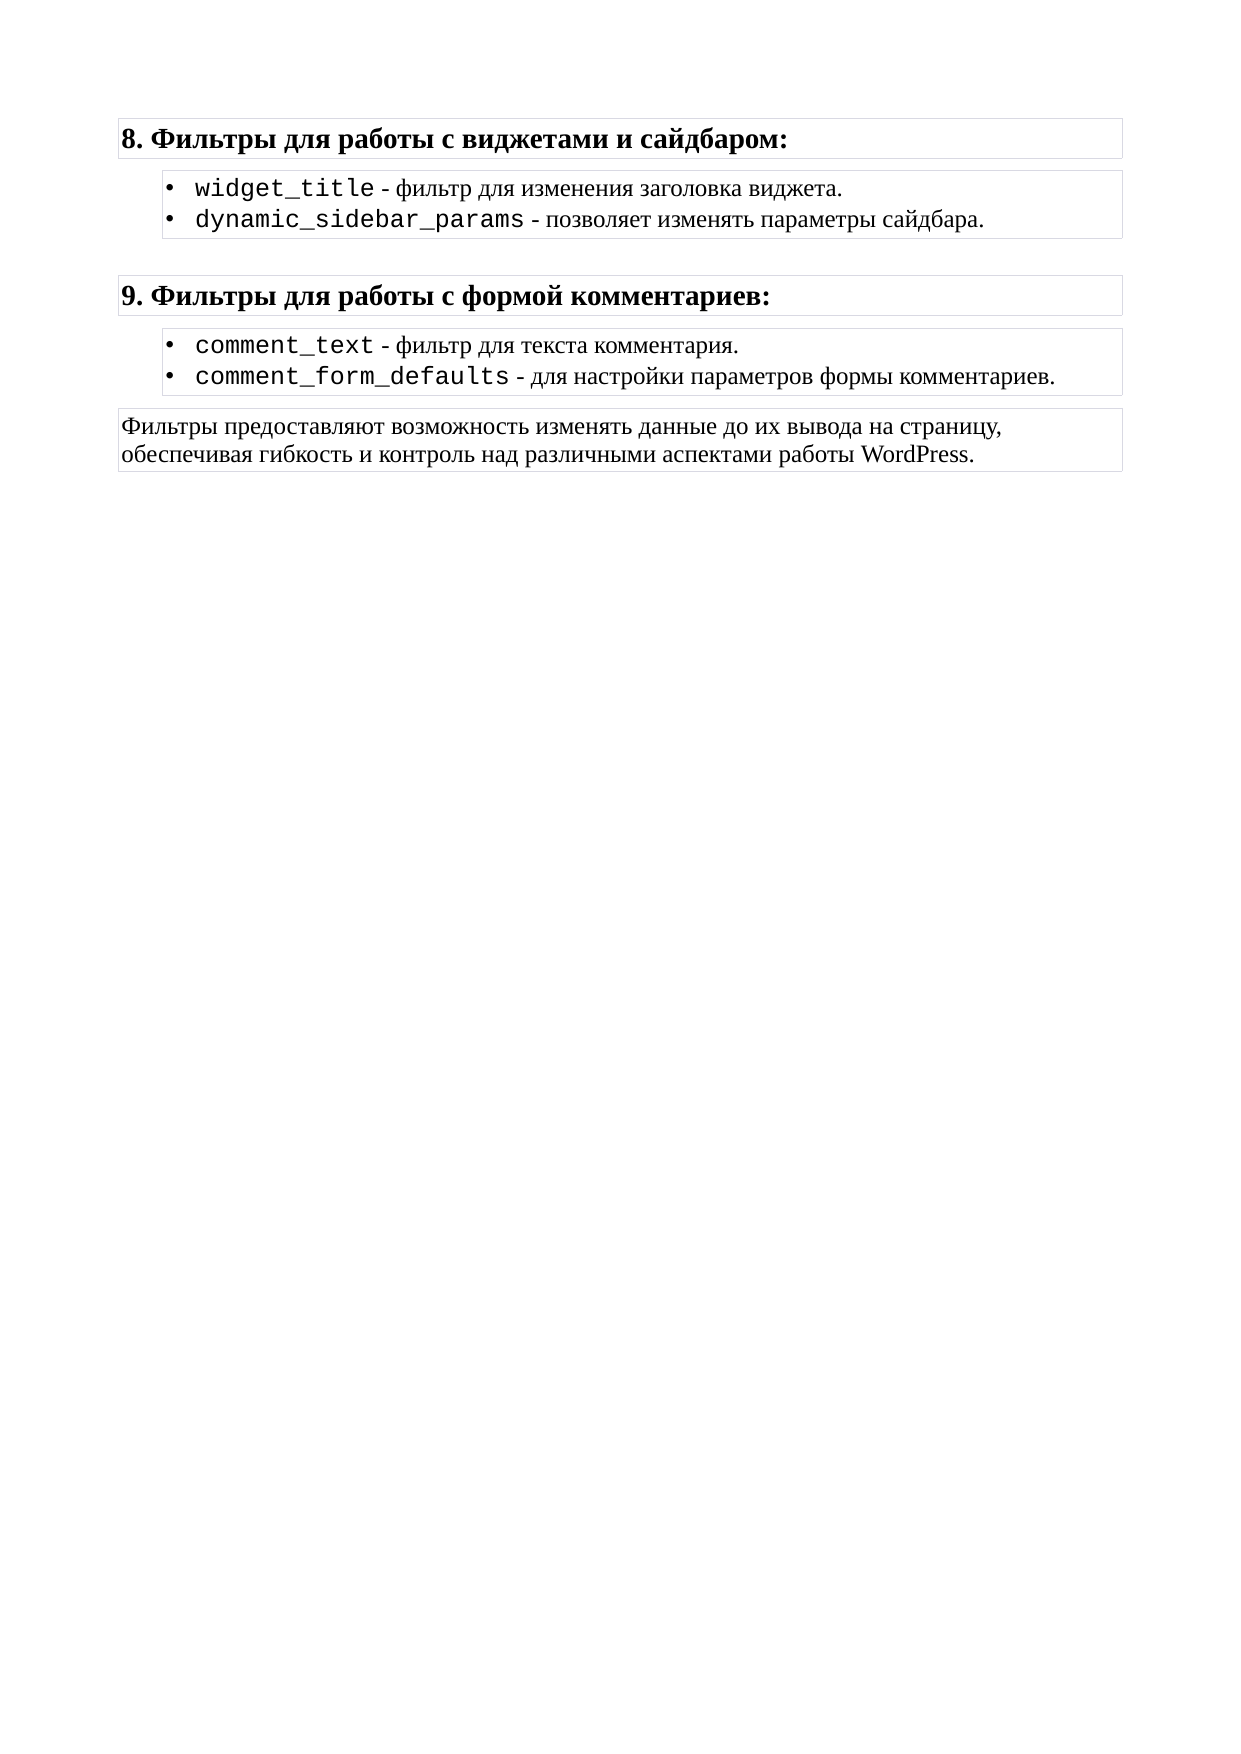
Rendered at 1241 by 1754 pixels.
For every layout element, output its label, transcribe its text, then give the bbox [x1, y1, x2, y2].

subtitle 9. Фильтры для работы с формой комментариев: [119, 276, 1122, 315]
list widget_title - фильтр для изменения заголовка виджета. [163, 171, 1122, 201]
list comment_text - фильтр для текста комментария. [163, 329, 1122, 358]
subtitle 8. Фильтры для работы с виджетами и сайдбаром: [119, 119, 1122, 158]
text Фильтры предоставляют возможность изменять данные до их вывода на страницу, обеспечивая гибкость и контроль над различными аспектами работы WordPress. [119, 409, 1122, 471]
list comment_form_defaults - для настройки параметров формы комментариев. [163, 358, 1122, 395]
list dynamic_sidebar_params - позволяет изменять параметры сайдбара. [163, 201, 1122, 238]
